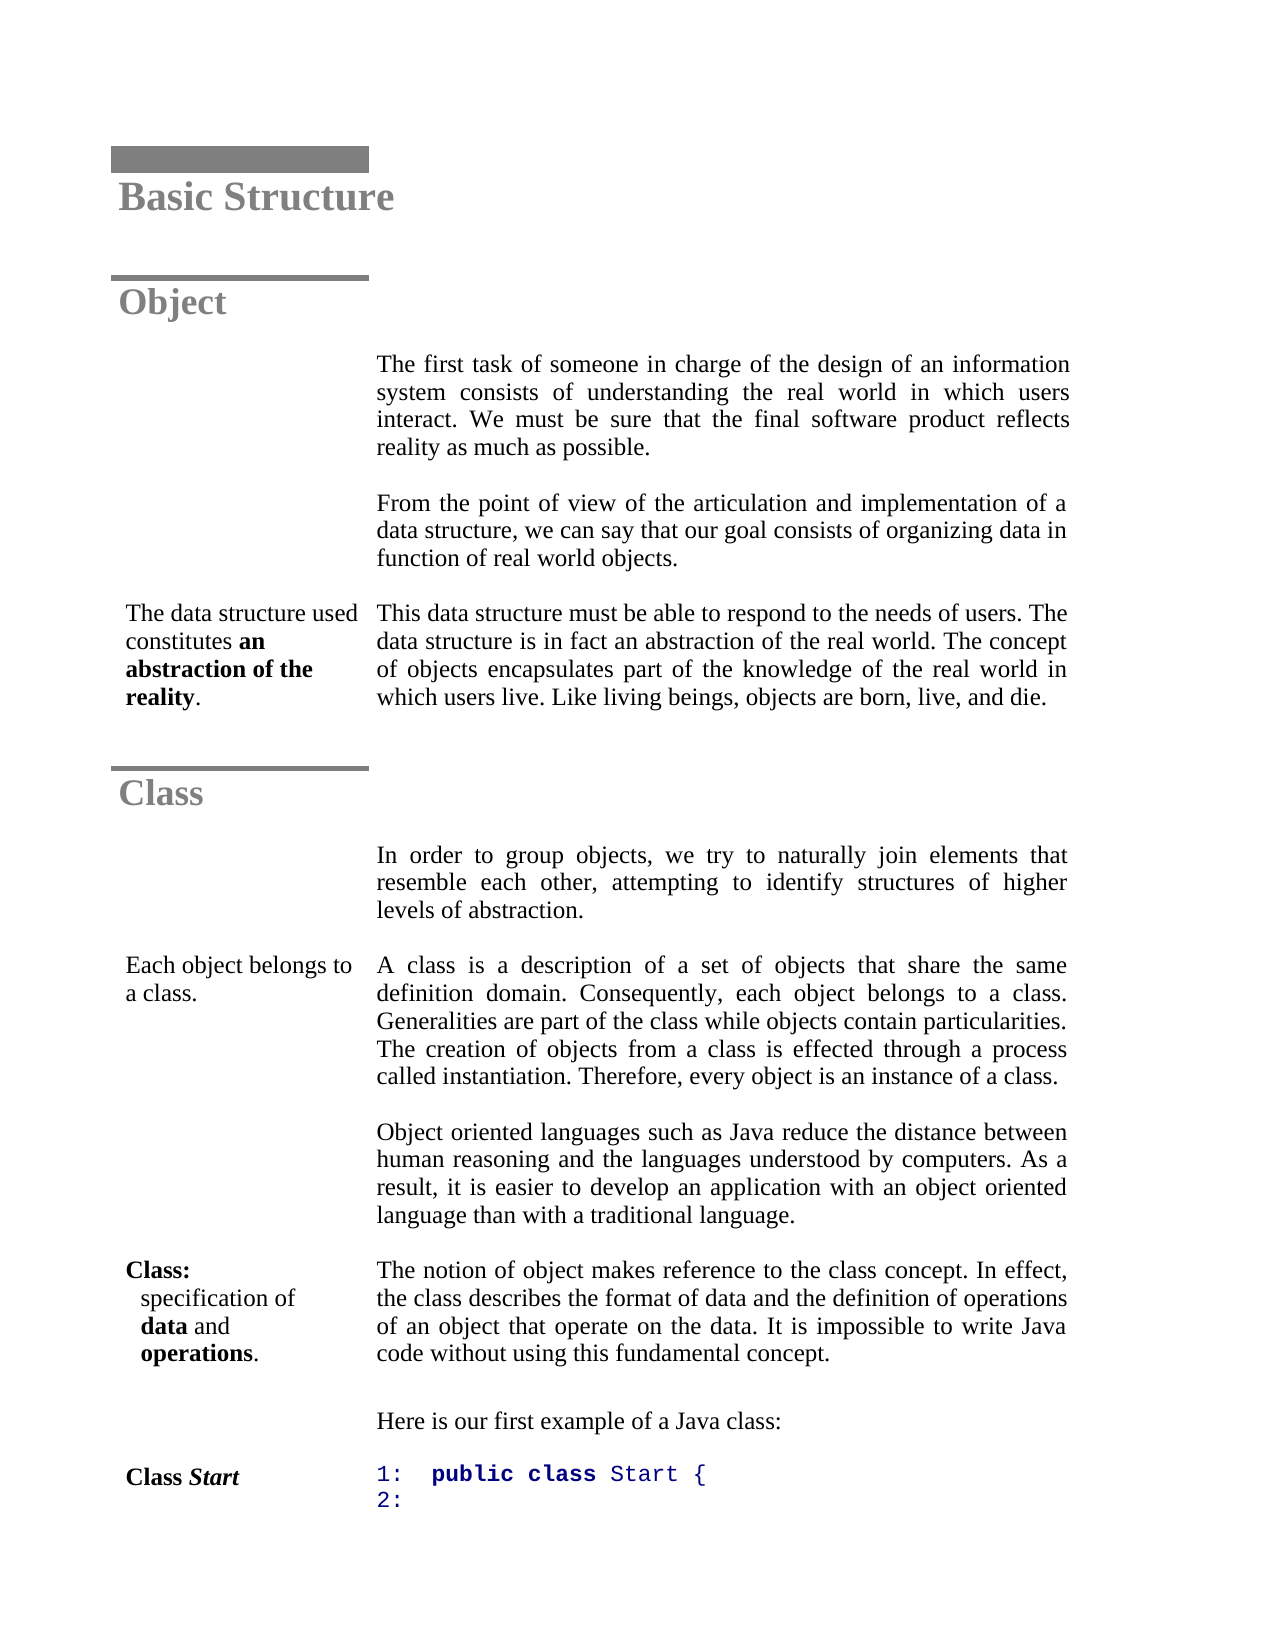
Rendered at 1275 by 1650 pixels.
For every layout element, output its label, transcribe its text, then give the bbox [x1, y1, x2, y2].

table_header In order to group objects, we try to naturally join elements that resemble each other, attempting to identify structures of higher levels of abstraction. [369, 841, 1075, 924]
subtitle Basic Structure [118, 173, 1157, 220]
subtitle Object [118, 281, 1157, 322]
table_header Each object belongs to a class. [118, 952, 369, 1090]
table_header The data structure used constitutes an abstraction of the reality. [118, 600, 369, 710]
table_header The notion of object makes reference to the class concept. In effect, the class describes the format of data and the definition of operations of an object that operate on the data. It is impossible to write Java code without using this fundamental concept. [369, 1256, 1075, 1380]
table_header Here is our first example of a Java class: [369, 1408, 1075, 1435]
table_header A class is a description of a set of objects that share the same definition domain. Consequently, each object belongs to a class. Generalities are part of the class while objects contain particularities. The creation of objects from a class is effected through a process called instantiation. Therefore, every object is an instance of a class. [369, 952, 1075, 1090]
table_header [118, 350, 369, 461]
table_header Object oriented languages such as Java reduce the distance between human reasoning and the languages understood by computers. As a result, it is easier to develop an application with an object oriented language than with a traditional language. [369, 1118, 1075, 1229]
table_header [111, 146, 369, 173]
table_header [118, 1408, 369, 1435]
table_header [111, 766, 369, 771]
table_header 1: public class Start { 2: [369, 1463, 1078, 1518]
table_header Class Start [118, 1463, 369, 1518]
table_header Class: specification of data and operations. [118, 1256, 369, 1380]
table_header This data structure must be able to respond to the needs of users. The data structure is in fact an abstraction of the real world. The concept of objects encapsulates part of the knowledge of the real world in which users live. Like living beings, objects are born, live, and die. [369, 600, 1075, 710]
table_header The first task of someone in charge of the design of an information system consists of understanding the real world in which users interact. We must be sure that the final software product reflects reality as much as possible. [369, 350, 1078, 461]
table_header [111, 275, 369, 281]
table_header [118, 1118, 369, 1229]
subtitle Class [118, 771, 1157, 813]
table_header From the point of view of the articulation and implementation of a data structure, we can say that our goal consists of organizing data in function of real world objects. [369, 489, 1075, 572]
table_header [118, 841, 369, 924]
table_header [118, 489, 369, 572]
